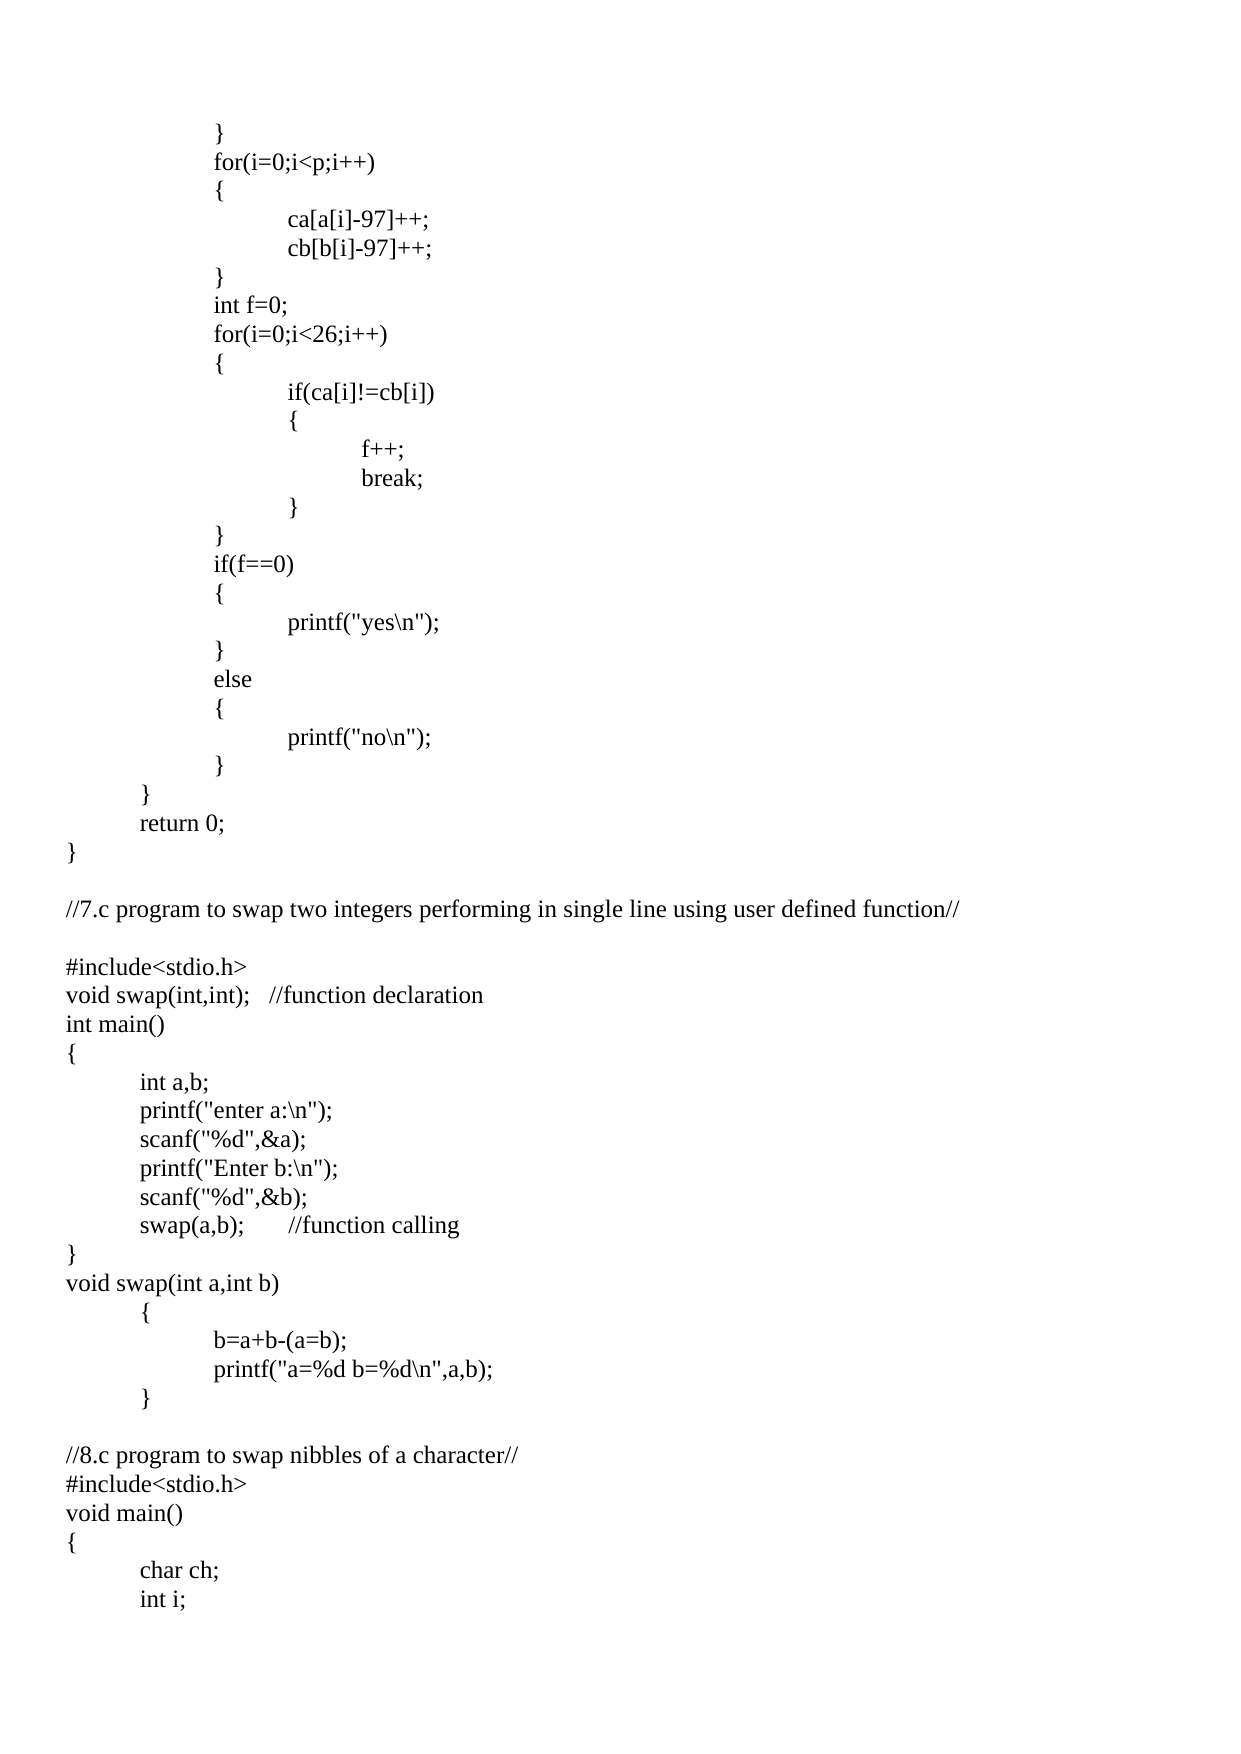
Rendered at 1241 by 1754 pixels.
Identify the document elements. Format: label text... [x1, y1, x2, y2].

text { [66, 1297, 1123, 1326]
text int main() [66, 1009, 1123, 1038]
text scanf("%d",&a); [66, 1124, 1123, 1153]
text void main() [66, 1498, 1123, 1527]
text } [66, 492, 1123, 521]
text #include<stdio.h> [66, 952, 1123, 981]
text int a,b; [66, 1067, 1123, 1096]
text else [66, 664, 1123, 693]
text { [66, 693, 1123, 722]
text f++; [66, 434, 1123, 463]
text scanf("%d",&b); [66, 1182, 1123, 1211]
text for(i=0;i<26;i++) [66, 319, 1123, 348]
text } [66, 779, 1123, 808]
text { [66, 578, 1123, 607]
text if(ca[i]!=cb[i]) [66, 377, 1123, 406]
text } [66, 636, 1123, 664]
text //8.c program to swap nibbles of a character// [66, 1441, 1123, 1469]
text printf("enter a:\n"); [66, 1096, 1123, 1124]
text { [66, 176, 1123, 204]
text //7.c program to swap two integers performing in single line using user defined function// [66, 894, 1123, 923]
text ca[a[i]-97]++; [66, 204, 1123, 233]
text if(f==0) [66, 549, 1123, 578]
text void swap(int,int); //function declaration [66, 981, 1123, 1009]
text } [66, 521, 1123, 549]
text } [66, 751, 1123, 779]
text printf("yes\n"); [66, 607, 1123, 636]
text } [66, 118, 1123, 147]
text { [66, 1527, 1123, 1556]
text int f=0; [66, 291, 1123, 319]
text } [66, 1239, 1123, 1268]
text swap(a,b); //function calling [66, 1211, 1123, 1239]
text { [66, 406, 1123, 434]
text for(i=0;i<p;i++) [66, 147, 1123, 176]
text int i; [66, 1584, 1123, 1613]
text } [66, 1383, 1123, 1412]
text cb[b[i]-97]++; [66, 233, 1123, 262]
text #include<stdio.h> [66, 1469, 1123, 1498]
text } [66, 262, 1123, 291]
text break; [66, 463, 1123, 492]
text char ch; [66, 1556, 1123, 1584]
text printf("no\n"); [66, 722, 1123, 751]
text return 0; [66, 808, 1123, 837]
text { [66, 348, 1123, 377]
text b=a+b-(a=b); [66, 1326, 1123, 1354]
text printf("a=%d b=%d\n",a,b); [66, 1354, 1123, 1383]
text { [66, 1038, 1123, 1067]
text } [66, 837, 1123, 866]
text void swap(int a,int b) [66, 1268, 1123, 1297]
text printf("Enter b:\n"); [66, 1153, 1123, 1182]
